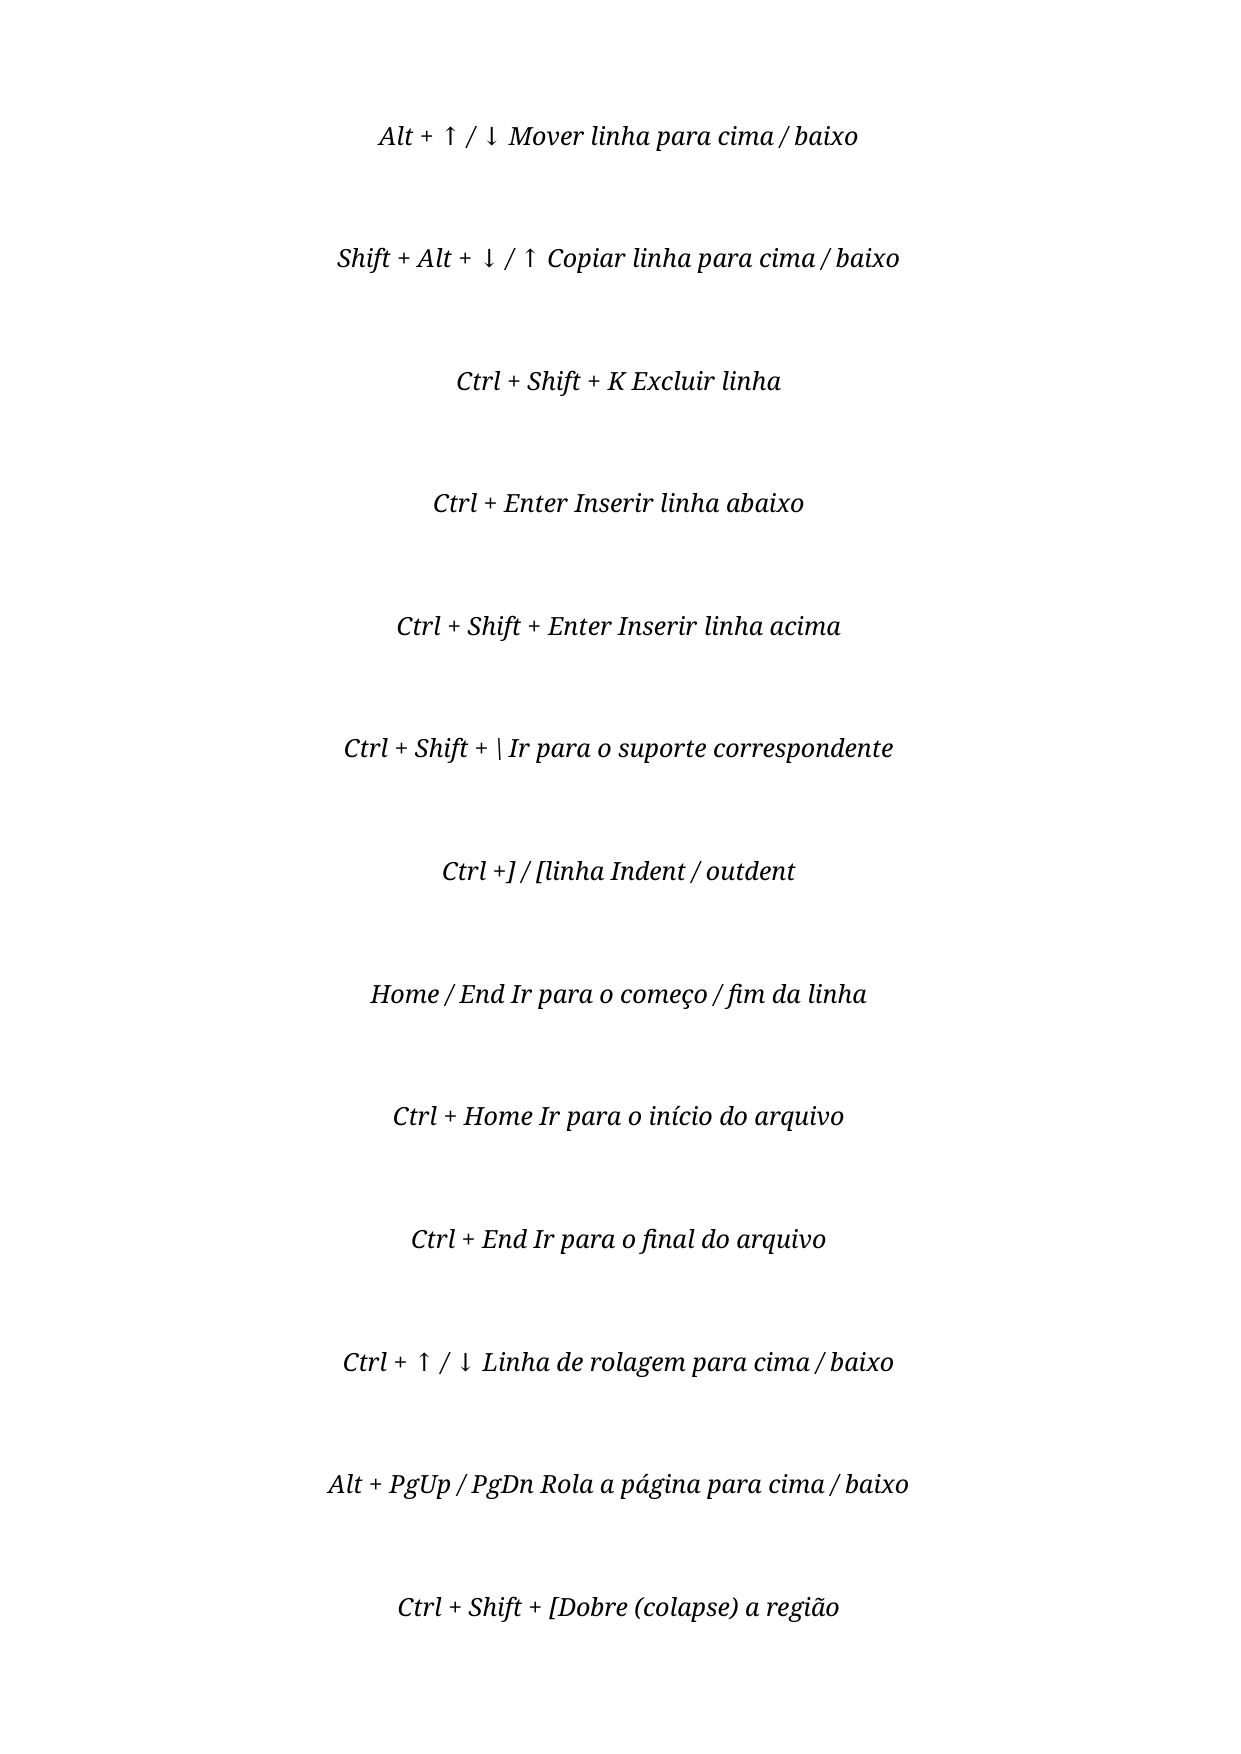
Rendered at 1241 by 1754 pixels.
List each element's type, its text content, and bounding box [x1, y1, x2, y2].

text Ctrl + Shift + Enter Inserir linha acima [118, 608, 1122, 643]
text Ctrl + Shift + K Excluir linha [118, 363, 1122, 397]
text Ctrl + Enter Inserir linha abaixo [118, 486, 1122, 520]
text Ctrl + End Ir para o final do arquivo [118, 1222, 1122, 1256]
text Ctrl + Shift + [Dobre (colapse) a região [118, 1589, 1122, 1623]
text Home / End Ir para o começo / fim da linha [118, 976, 1122, 1010]
text Alt + ↑ / ↓ Mover linha para cima / baixo [118, 118, 1122, 152]
text Ctrl +] / [linha Indent / outdent [118, 854, 1122, 888]
text Ctrl + ↑ / ↓ Linha de rolagem para cima / baixo [118, 1344, 1122, 1378]
text Alt + PgUp / PgDn Rola a página para cima / baixo [118, 1467, 1122, 1501]
text Ctrl + Home Ir para o início do arquivo [118, 1099, 1122, 1133]
text Ctrl + Shift + \ Ir para o suporte correspondente [118, 731, 1122, 765]
text Shift + Alt + ↓ / ↑ Copiar linha para cima / baixo [118, 241, 1122, 275]
